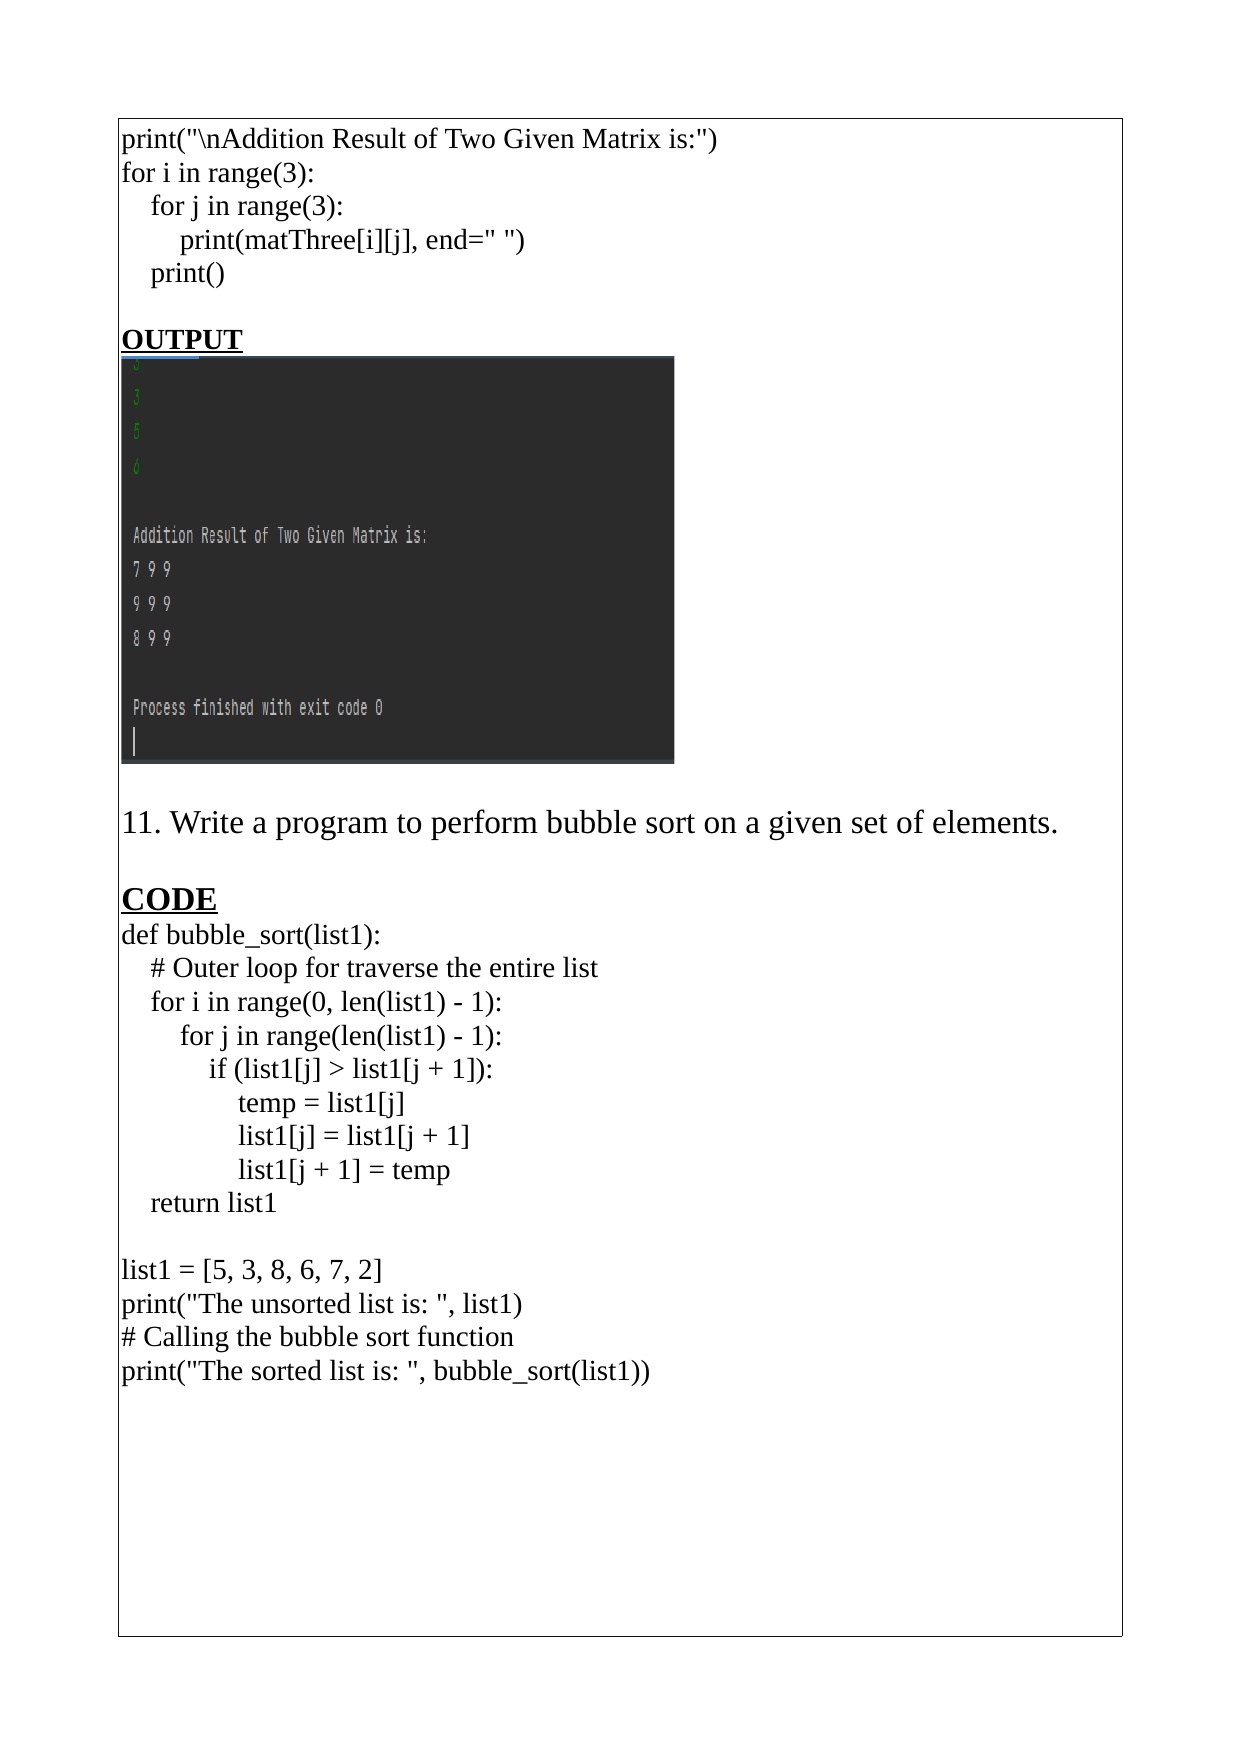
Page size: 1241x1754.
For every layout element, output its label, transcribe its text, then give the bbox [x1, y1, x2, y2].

text 11. Write a program to perform bubble sort on a given set of elements. [121, 802, 1119, 840]
text temp = list1[j] [121, 1085, 1119, 1118]
text # Calling the bubble sort function [121, 1319, 1119, 1353]
text for i in range(0, len(list1) - 1): [121, 984, 1119, 1018]
text return list1 [121, 1185, 1119, 1219]
text print(matThree[i][j], end=" ") [121, 222, 1119, 255]
picture [121, 356, 675, 764]
text for j in range(len(list1) - 1): [121, 1018, 1119, 1051]
text for i in range(3): [121, 155, 1119, 188]
text print("\nAddition Result of Two Given Matrix is:") [121, 121, 1119, 155]
text CODE [121, 879, 1119, 917]
text for j in range(3): [121, 188, 1119, 222]
text print() [121, 255, 1119, 289]
text print("The sorted list is: ", bubble_sort(list1)) [121, 1353, 1119, 1387]
text print("The unsorted list is: ", list1) [121, 1286, 1119, 1319]
text list1 = [5, 3, 8, 6, 7, 2] [121, 1252, 1119, 1286]
text # Outer loop for traverse the entire list [121, 951, 1119, 984]
text list1[j + 1] = temp [121, 1152, 1119, 1185]
text OUTPUT [121, 322, 1119, 356]
text list1[j] = list1[j + 1] [121, 1118, 1119, 1152]
text if (list1[j] > list1[j + 1]): [121, 1051, 1119, 1085]
text def bubble_sort(list1): [121, 917, 1119, 951]
